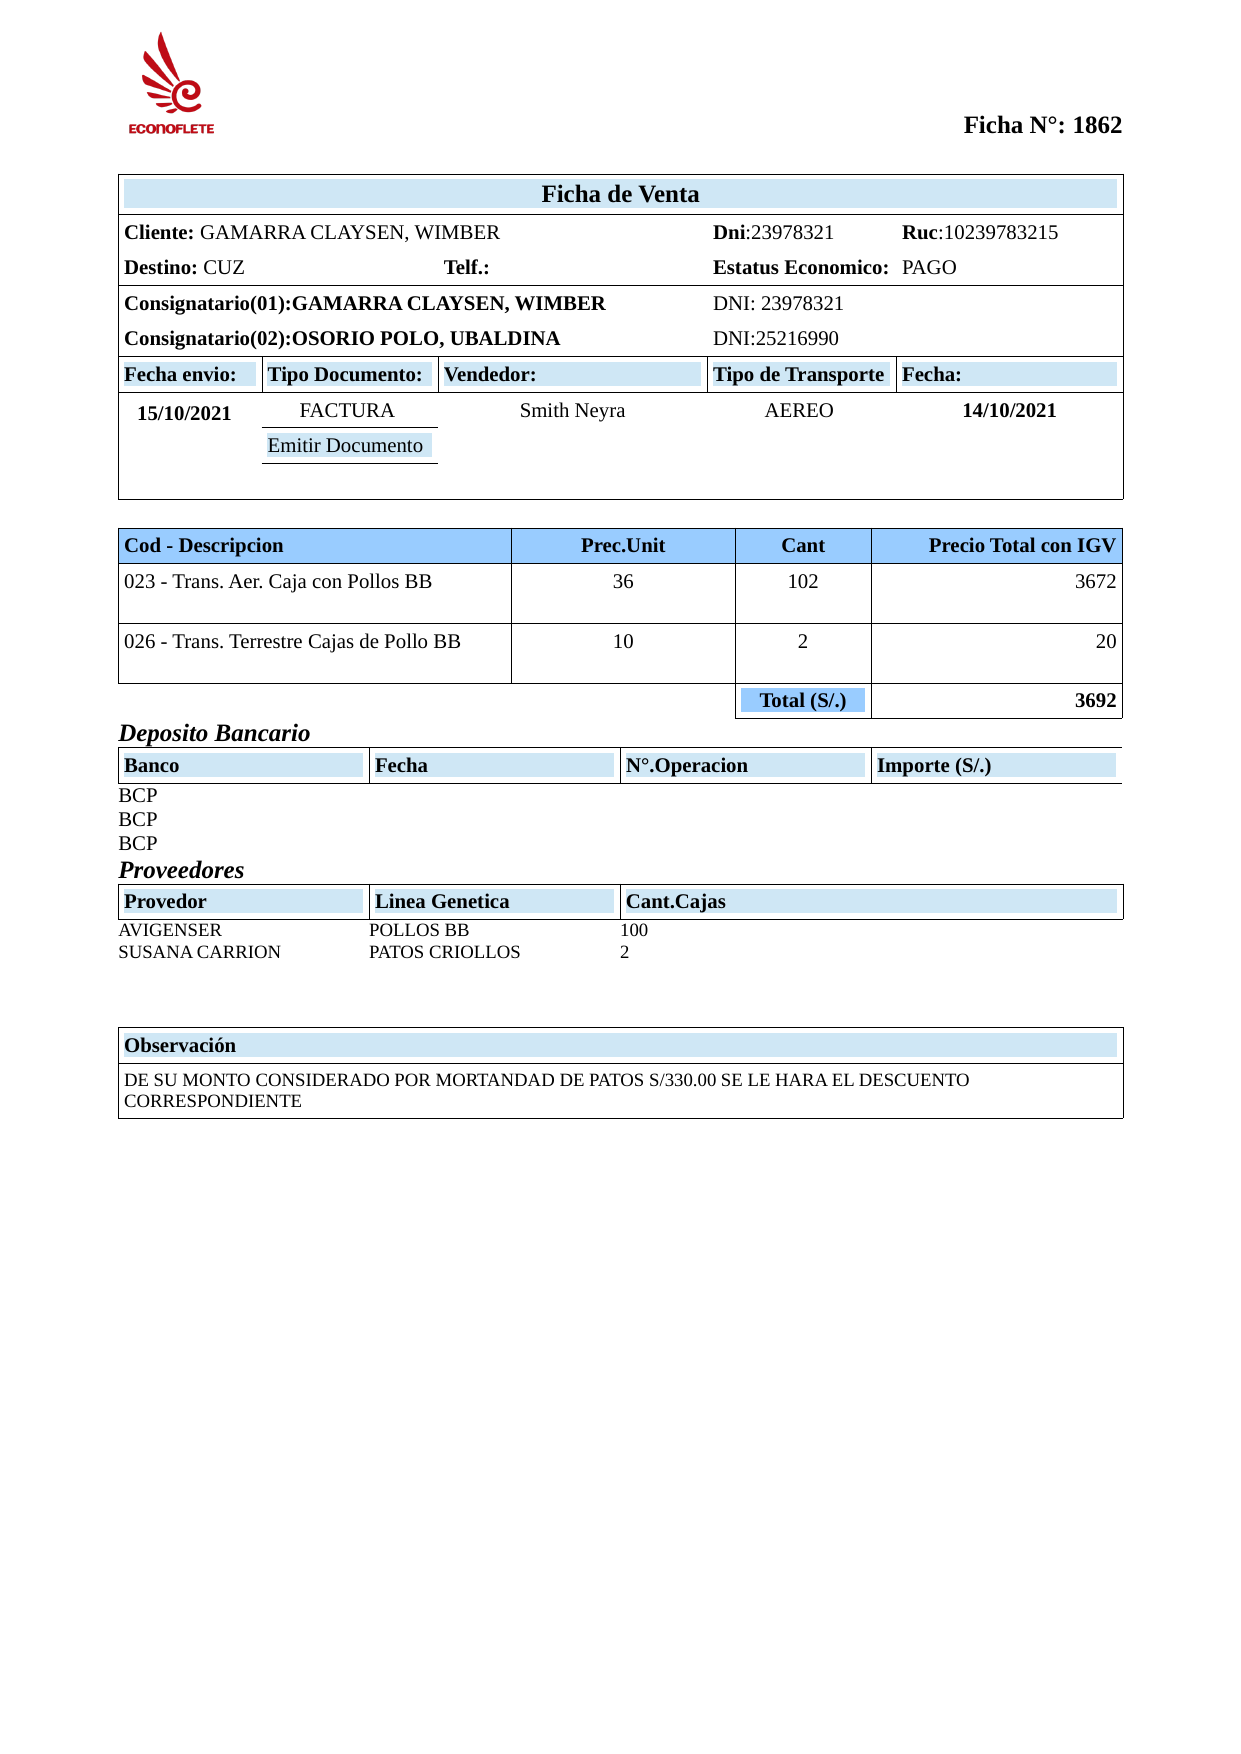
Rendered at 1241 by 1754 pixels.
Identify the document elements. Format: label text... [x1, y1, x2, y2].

table_cell 3692 [872, 684, 1122, 718]
table_cell 36 [512, 564, 735, 623]
table_cell [511, 684, 735, 718]
table_header Ficha de Venta [119, 175, 1123, 214]
table_cell Destino: CUZ [119, 249, 438, 285]
picture [118, 31, 225, 134]
table_cell [118, 963, 369, 984]
table_cell DNI:25216990 [707, 321, 1123, 356]
table_cell [118, 684, 511, 718]
text Proveedores [118, 855, 1122, 883]
table_header N°.Operacion [621, 748, 871, 782]
table_cell [871, 807, 1122, 831]
table_cell SUSANA CARRION [118, 941, 369, 962]
table_header Banco [119, 748, 369, 782]
table_cell [262, 464, 438, 498]
table_cell Ruc:10239783215 [896, 215, 1123, 249]
table_header Cant [736, 529, 871, 563]
table_cell Consignatario(02):OSORIO POLO, UBALDINA [119, 321, 707, 356]
table_cell Vendedor: [439, 357, 707, 392]
table_cell DNI: 23978321 [707, 286, 1123, 321]
table_cell [620, 963, 1123, 984]
table_cell [620, 831, 871, 855]
table_cell [369, 1006, 620, 1027]
table_cell PAGO [896, 249, 1123, 285]
table_cell 100 [620, 920, 1123, 941]
table_header Fecha [370, 748, 620, 782]
table_header Prec.Unit [512, 529, 735, 563]
table_cell BCP [118, 784, 369, 807]
table_cell 3672 [872, 564, 1122, 623]
table_cell [369, 984, 620, 1006]
table_cell Tipo Documento: [263, 357, 438, 392]
table_cell Total (S/.) [736, 684, 871, 718]
table_cell FACTURA [262, 393, 438, 427]
table_cell AEREO [707, 393, 896, 498]
table_cell Cliente: GAMARRA CLAYSEN, WIMBER [119, 215, 707, 249]
text Deposito Bancario [118, 718, 1122, 747]
table_cell PATOS CRIOLLOS [369, 941, 620, 962]
table_cell Estatus Economico: [707, 249, 896, 285]
table_cell [369, 831, 620, 855]
table_cell BCP [118, 807, 369, 831]
table_cell [620, 807, 871, 831]
table_cell Dni:23978321 [707, 215, 896, 249]
table_cell [369, 963, 620, 984]
table_header Cant.Cajas [621, 885, 1123, 919]
table_cell 10 [512, 624, 735, 682]
table_cell 14/10/2021 [896, 393, 1123, 498]
table_cell [620, 984, 1123, 1006]
table_header Provedor [119, 885, 369, 919]
table_cell Fecha: [897, 357, 1123, 392]
table_cell BCP [118, 831, 369, 855]
table_cell [871, 831, 1122, 855]
table_cell 2 [736, 624, 871, 682]
table_cell Fecha envio: [119, 357, 262, 392]
table_cell [369, 784, 620, 807]
table_cell Emitir Documento [262, 428, 438, 463]
table_cell Smith Neyra [438, 393, 707, 498]
table_cell [118, 984, 369, 1006]
table_header Importe (S/.) [872, 748, 1122, 782]
table_cell DE SU MONTO CONSIDERADO POR MORTANDAD DE PATOS S/330.00 SE LE HARA EL DESCUENTO CORRESPONDIENTE [119, 1064, 1123, 1117]
table_cell [620, 1006, 1123, 1027]
table_cell [118, 1006, 369, 1027]
table_cell AVIGENSER [118, 920, 369, 941]
table_cell 2 [620, 941, 1123, 962]
table_cell 20 [872, 624, 1122, 682]
table_header Precio Total con IGV [872, 529, 1122, 563]
table_cell 15/10/2021 [119, 393, 262, 498]
table_header Observación [119, 1028, 1123, 1063]
table_cell [620, 784, 871, 807]
table_cell Consignatario(01):GAMARRA CLAYSEN, WIMBER [119, 286, 707, 321]
table_cell Tipo de Transporte [708, 357, 896, 392]
table_cell POLLOS BB [369, 920, 620, 941]
table_cell 023 - Trans. Aer. Caja con Pollos BB [119, 564, 511, 623]
table_cell 026 - Trans. Terrestre Cajas de Pollo BB [119, 624, 511, 682]
table_cell Telf.: [438, 249, 707, 285]
table_header Linea Genetica [370, 885, 620, 919]
table_cell 102 [736, 564, 871, 623]
table_header Cod - Descripcion [119, 529, 511, 563]
table_cell [871, 784, 1122, 807]
table_cell [369, 807, 620, 831]
